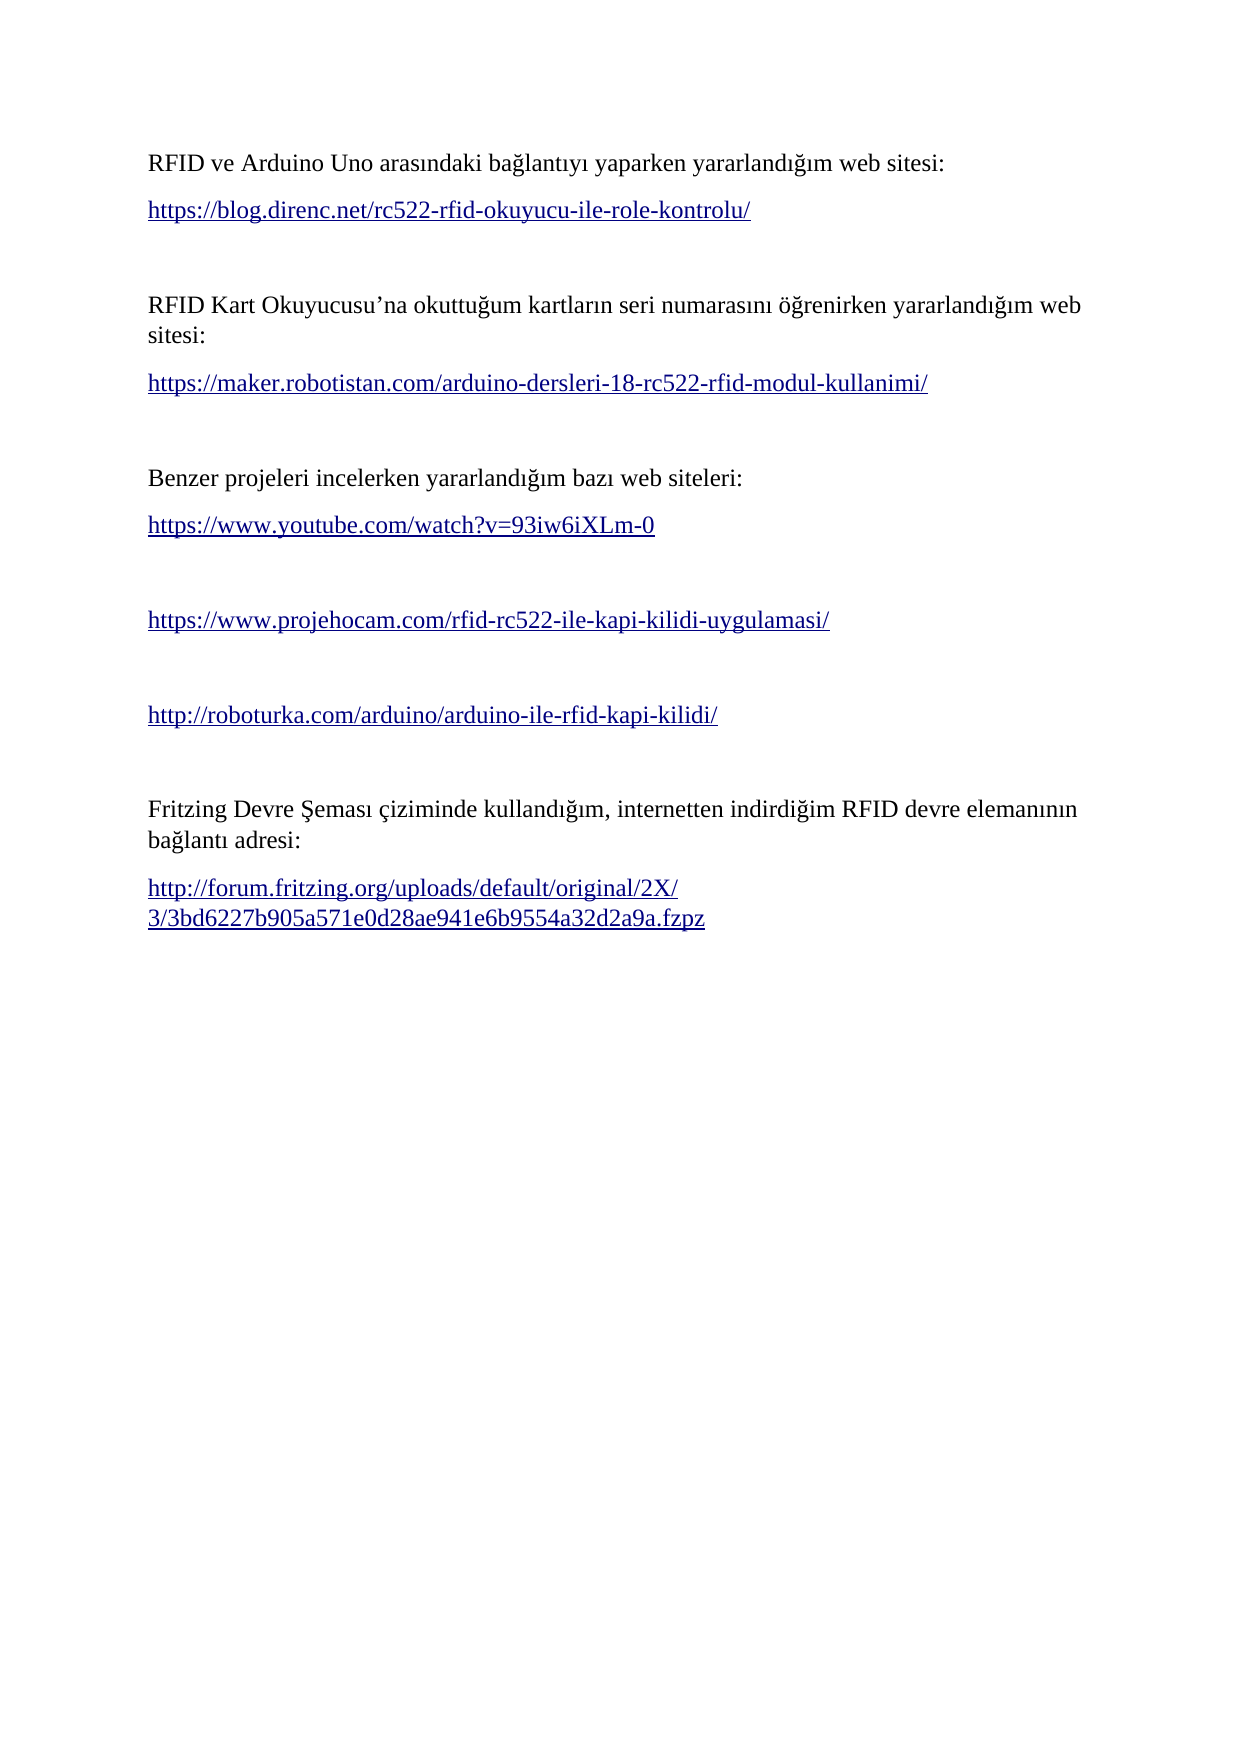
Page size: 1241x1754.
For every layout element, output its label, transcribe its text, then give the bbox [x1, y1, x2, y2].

text https://maker.robotistan.com/arduino-dersleri-18-rc522-rfid-modul-kullanimi/ [148, 368, 1093, 397]
text https://blog.direnc.net/rc522-rfid-okuyucu-ile-role-kontrolu/ [148, 195, 1093, 224]
text Benzer projeleri incelerken yararlandığım bazı web siteleri: [148, 463, 1093, 491]
text https://www.projehocam.com/rfid-rc522-ile-kapi-kilidi-uygulamasi/ [148, 605, 1093, 634]
text https://www.youtube.com/watch?v=93iw6iXLm-0 [148, 510, 1093, 539]
text http://roboturka.com/arduino/arduino-ile-rfid-kapi-kilidi/ [148, 700, 1093, 728]
text RFID ve Arduino Uno arasındaki bağlantıyı yaparken yararlandığım web sitesi: [148, 148, 1093, 176]
text http://forum.fritzing.org/uploads/default/original/2X/3/3bd6227b905a571e0d28ae941e6b9554a32d2a9a.fzpz [148, 873, 1093, 932]
text RFID Kart Okuyucusu’na okuttuğum kartların seri numarasını öğrenirken yararlandığım web sitesi: [148, 290, 1093, 349]
text Fritzing Devre Şeması çiziminde kullandığım, internetten indirdiğim RFID devre elemanının bağlantı adresi: [148, 794, 1093, 854]
